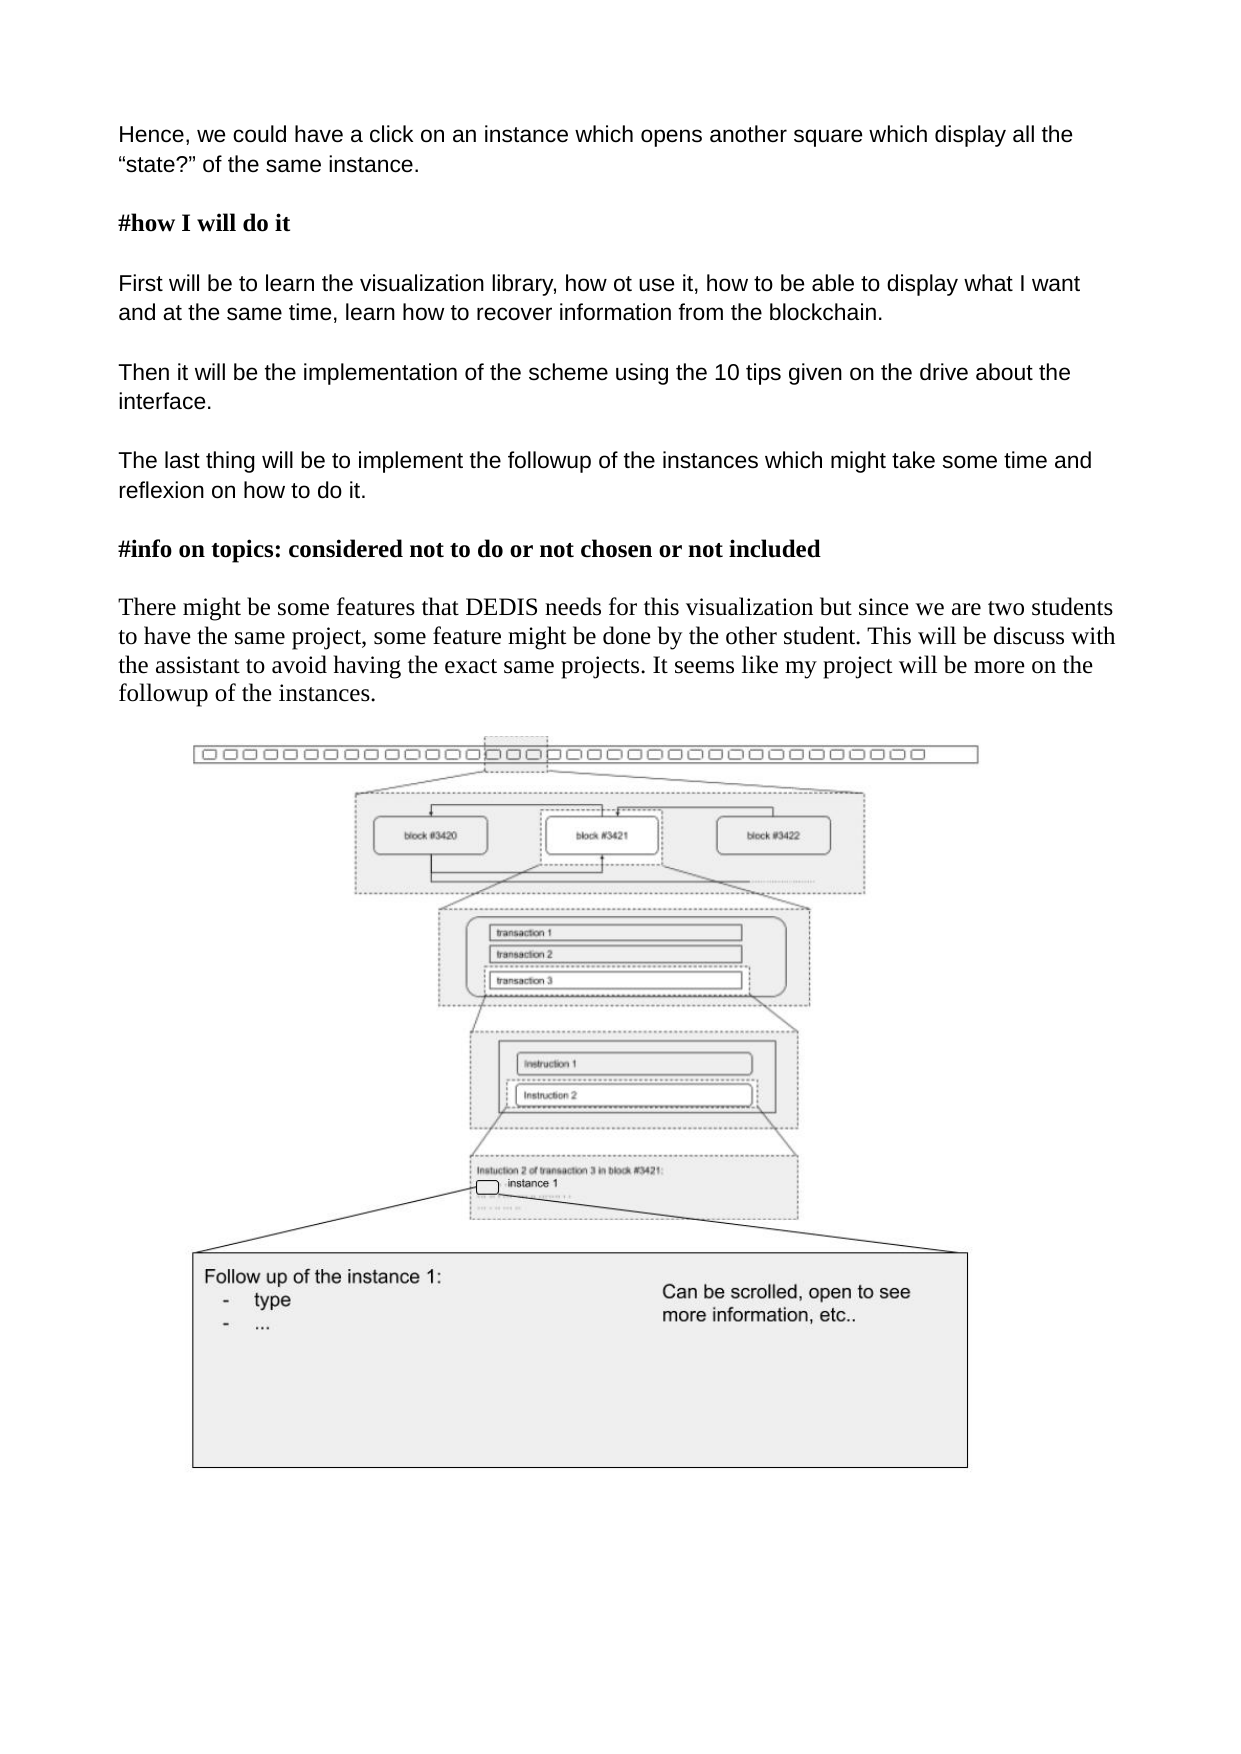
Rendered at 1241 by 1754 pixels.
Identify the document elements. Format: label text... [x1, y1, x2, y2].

text There might be some features that DEDIS needs for this visualization but since we are two students to have the same project, some feature might be done by the other student. This will be discuss with the assistant to avoid having the exact same projects. It seems like my project will be more on the followup of the instances. [118, 592, 1122, 707]
text The last thing will be to implement the followup of the instances which might take some time and reflexion on how to do it. [118, 444, 1122, 503]
text #how I will do it [118, 207, 1122, 237]
text First will be to learn the visualization library, how ot use it, how to be able to display what I want and at the same time, learn how to recover information from the blockchain. [118, 266, 1122, 326]
text #info on topics: considered not to do or not chosen or not included [118, 533, 1122, 563]
picture [118, 736, 1123, 1489]
text Then it will be the implementation of the scheme using the 10 tips given on the drive about the interface. [118, 355, 1122, 414]
text Hence, we could have a click on an instance which opens another square which display all the “state?” of the same instance. [118, 118, 1122, 177]
